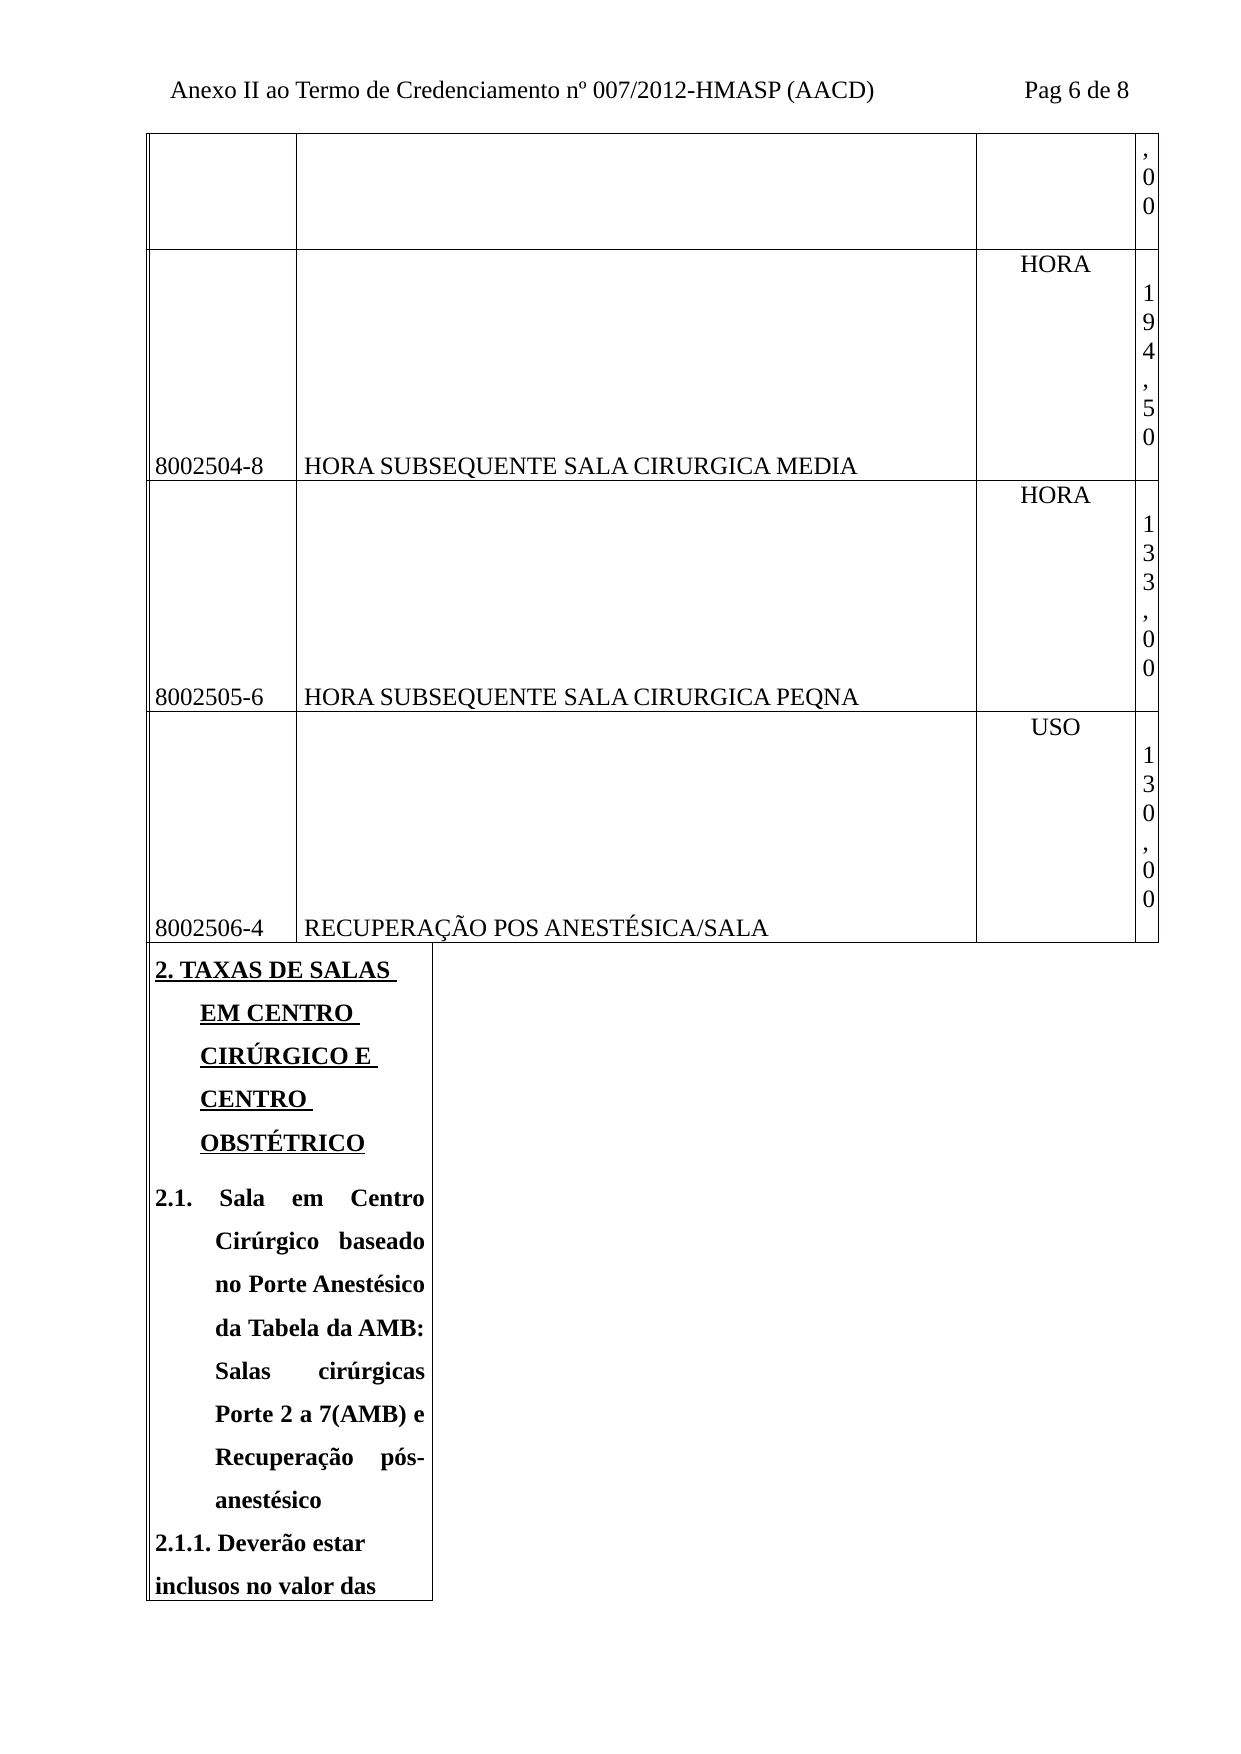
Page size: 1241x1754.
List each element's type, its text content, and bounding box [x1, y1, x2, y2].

table_cell [977, 134, 1135, 248]
table_cell 130,00 [1136, 712, 1158, 942]
table_cell 8002504-8 [150, 250, 296, 479]
table_cell 194,50 [1136, 250, 1158, 479]
table_cell [150, 134, 296, 248]
table_cell 8002505-6 [150, 481, 296, 711]
table_cell ,00 [1136, 134, 1158, 248]
table_cell HORA SUBSEQUENTE SALA CIRURGICA MEDIA [297, 250, 976, 479]
table_cell 8002506-4 [150, 712, 296, 942]
table_cell HORA SUBSEQUENTE SALA CIRURGICA PEQNA [297, 481, 976, 711]
table_cell USO [977, 712, 1135, 942]
table_cell 2. TAXAS DE SALAS EM CENTRO CIRÚRGICO E CENTRO OBSTÉTRICO 2.1. Sala em Centro Cirúrgico baseado no Porte Anestésico da Tabela da AMB: Salas cirúrgicas Porte 2 a 7(AMB) e Recuperação pós-anestésico 2.1.1. Deverão estar inclusos no valor das [150, 943, 432, 1600]
table_cell HORA [977, 481, 1135, 711]
table_cell RECUPERAÇÃO POS ANESTÉSICA/SALA [297, 712, 976, 942]
table_cell [297, 134, 976, 248]
table_cell HORA [977, 250, 1135, 479]
table_cell 133,00 [1136, 481, 1158, 711]
